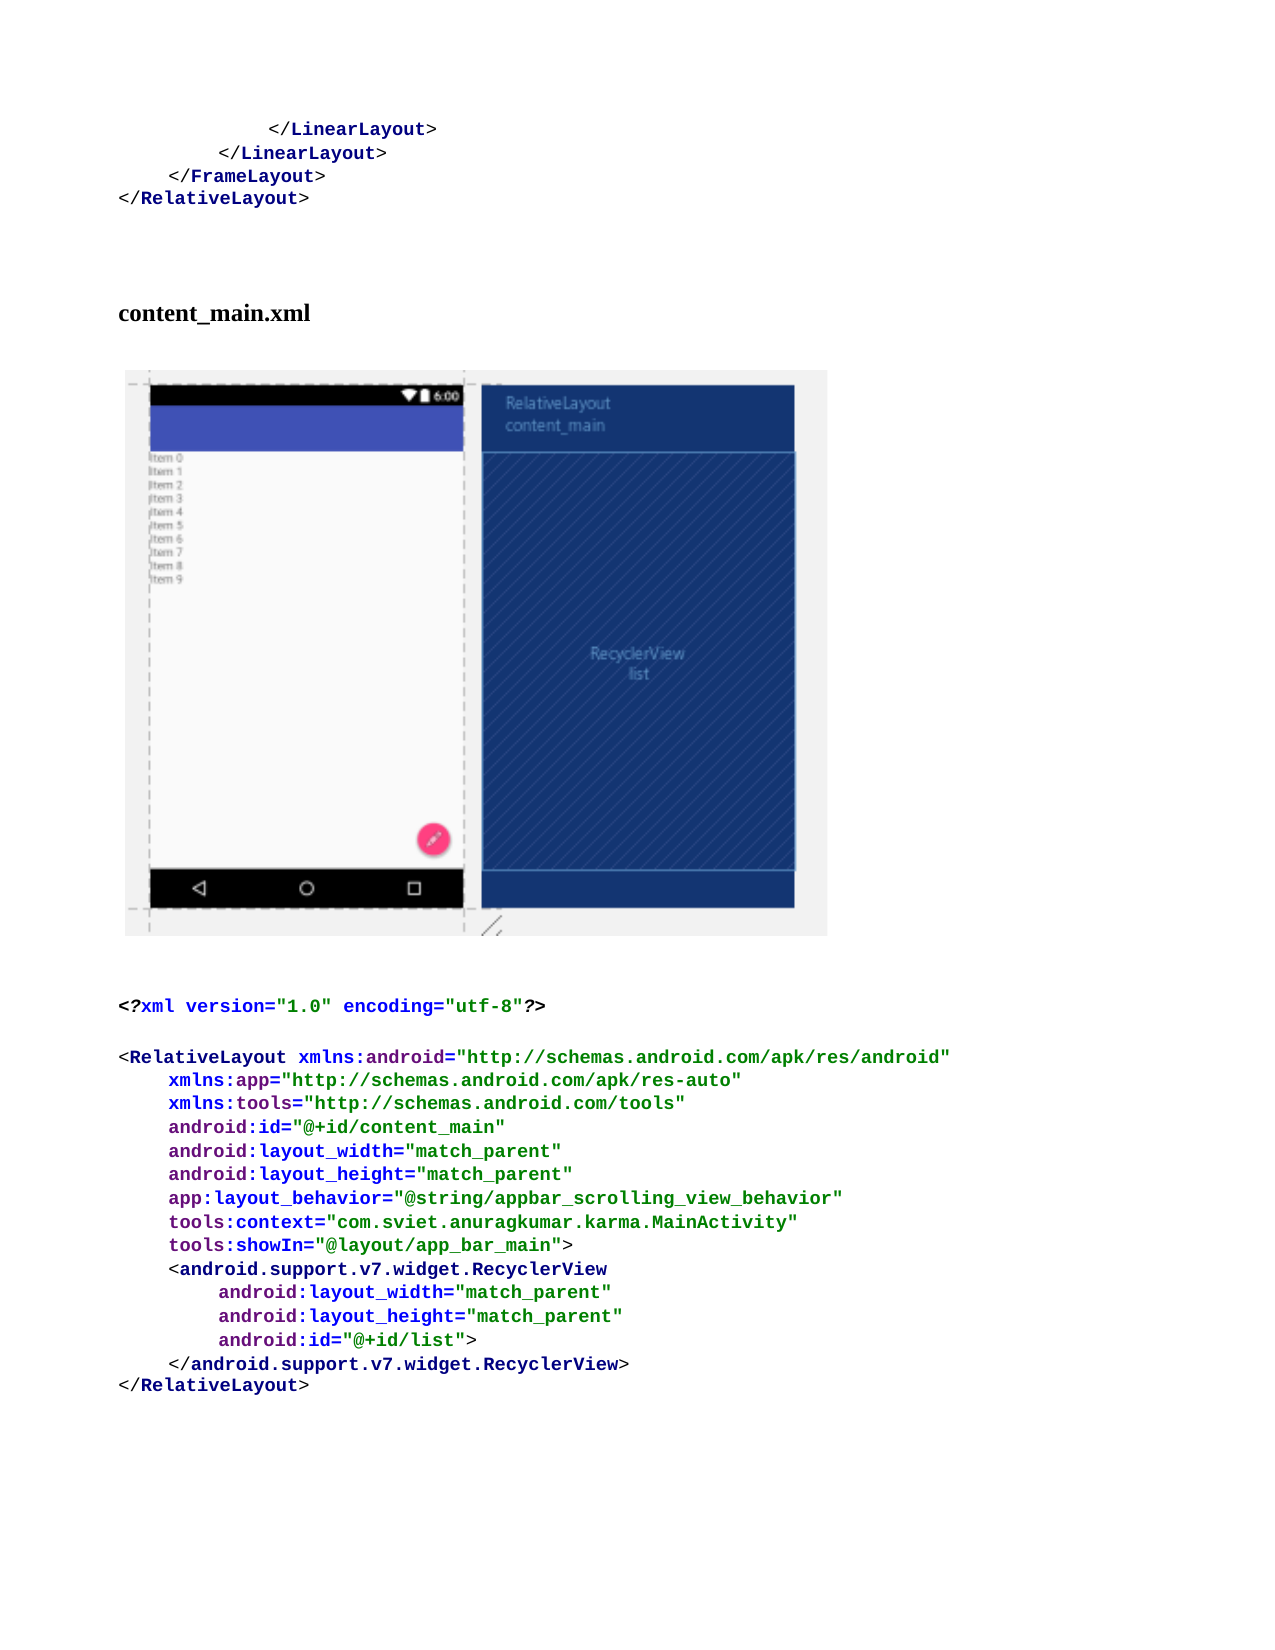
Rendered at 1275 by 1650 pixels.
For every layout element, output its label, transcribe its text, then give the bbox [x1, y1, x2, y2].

text content_main.xml [118, 298, 1157, 327]
text </FrameLayout> [118, 165, 1157, 189]
text </RelativeLayout> [118, 1376, 1157, 1397]
text android:id="@+id/list"> [118, 1329, 1157, 1352]
text tools:context="com.sviet.anuragkumar.karma.MainActivity" [118, 1211, 1157, 1234]
text android:layout_width="match_parent" [118, 1140, 1157, 1163]
text xmlns:tools="http://schemas.android.com/tools" [118, 1092, 1157, 1116]
text </LinearLayout> [118, 118, 1157, 142]
picture [125, 370, 828, 936]
text tools:showIn="@layout/app_bar_main"> [118, 1234, 1157, 1258]
text </android.support.v7.widget.RecyclerView> [118, 1352, 1157, 1376]
text app:layout_behavior="@string/appbar_scrolling_view_behavior" [118, 1187, 1157, 1211]
text android:id="@+id/content_main" [118, 1116, 1157, 1140]
text </LinearLayout> [118, 142, 1157, 165]
text <RelativeLayout xmlns:android="http://schemas.android.com/apk/res/android" [118, 1047, 1157, 1069]
text android:layout_height="match_parent" [118, 1163, 1157, 1187]
text </RelativeLayout> [118, 189, 1157, 210]
text android:layout_width="match_parent" [118, 1282, 1157, 1305]
text android:layout_height="match_parent" [118, 1305, 1157, 1329]
text xmlns:app="http://schemas.android.com/apk/res-auto" [118, 1069, 1157, 1092]
text <?xml version="1.0" encoding="utf-8"?> [118, 997, 1157, 1018]
text <android.support.v7.widget.RecyclerView [118, 1258, 1157, 1282]
